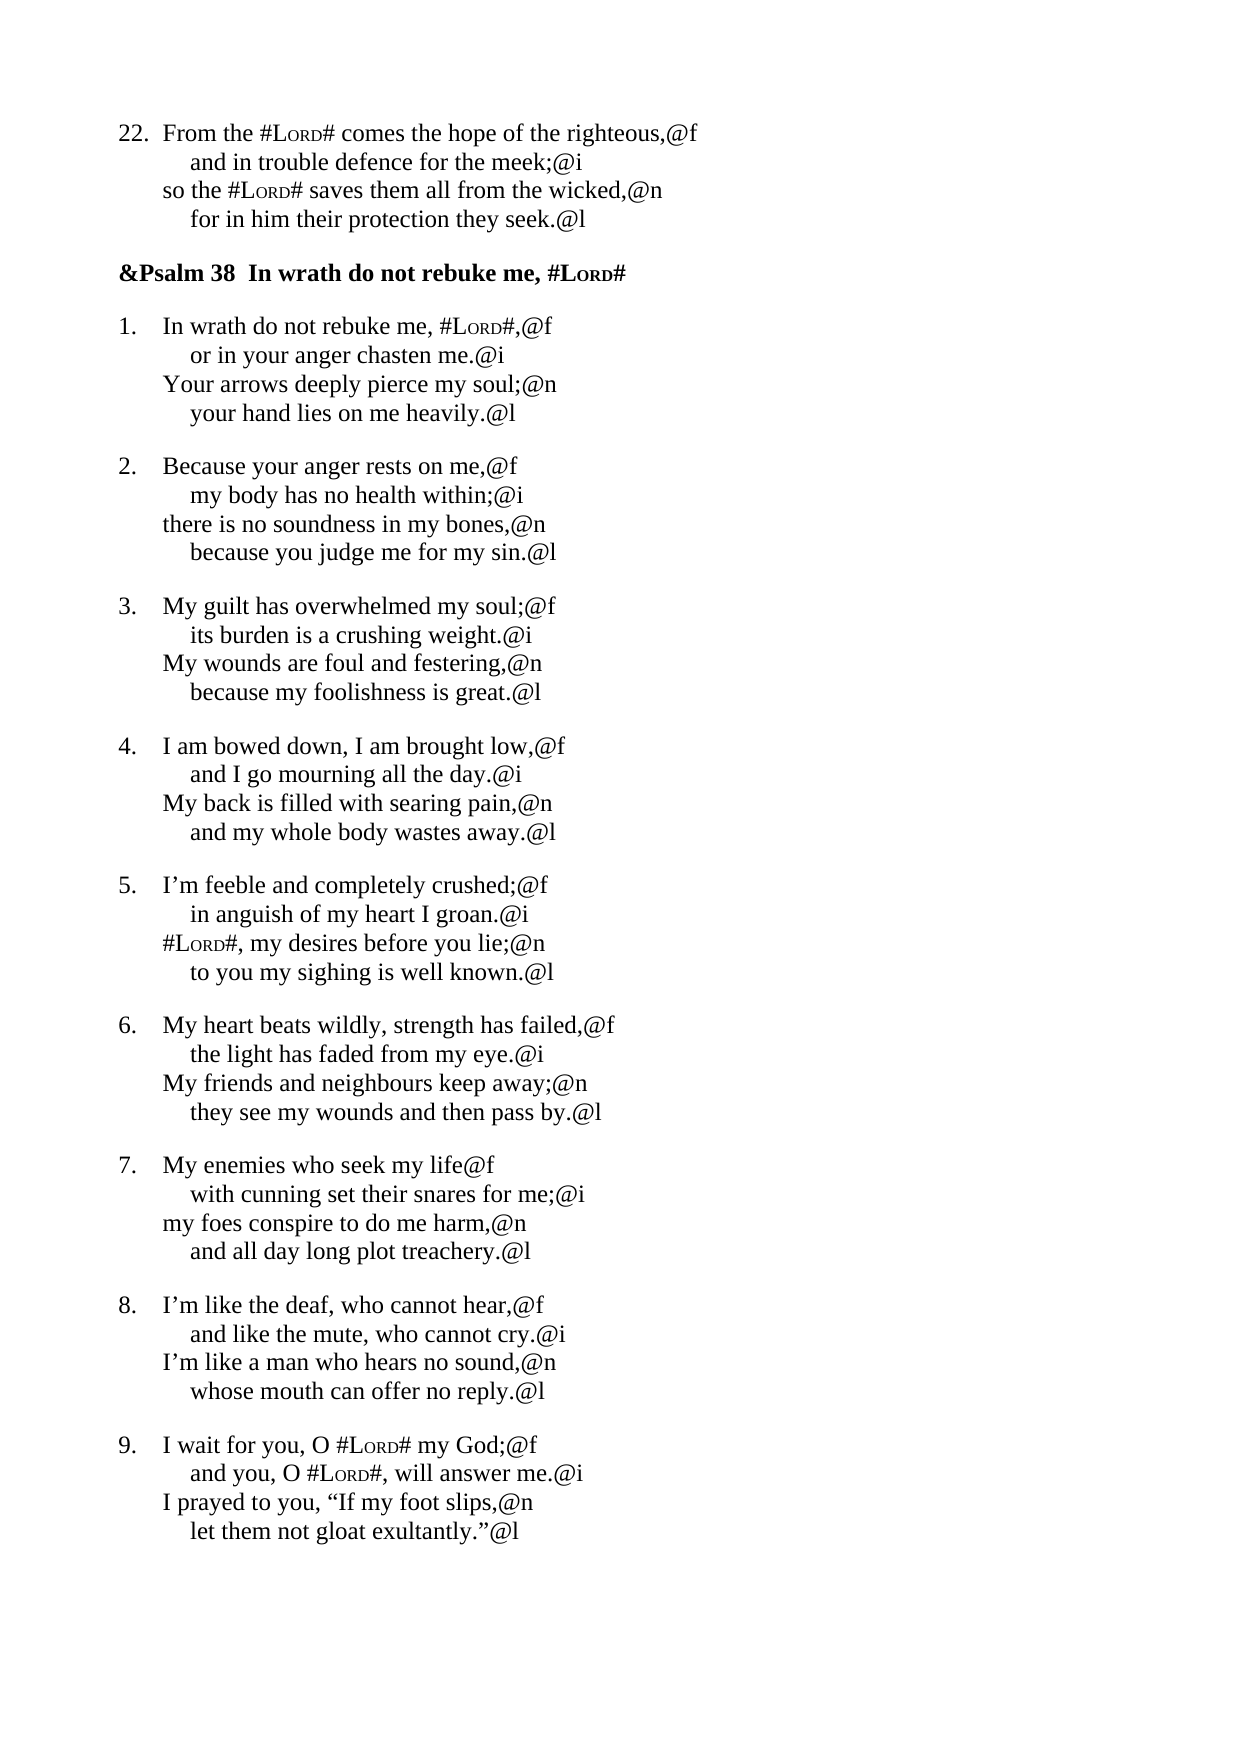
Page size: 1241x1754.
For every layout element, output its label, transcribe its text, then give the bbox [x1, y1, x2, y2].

text and you, O #Lord#, will answer me.@i [171, 1458, 1122, 1487]
text 2. Because your anger rests on me,@f [118, 451, 1122, 480]
text your hand lies on me heavily.@l [171, 398, 1122, 426]
text 6. My heart beats wildly, strength has failed,@f [118, 1010, 1122, 1039]
text My friends and neighbours keep away;@n [162, 1068, 1122, 1097]
text and like the mute, who cannot cry.@i [171, 1319, 1122, 1347]
text my body has no health within;@i [171, 480, 1122, 509]
text or in your anger chasten me.@i [171, 340, 1122, 369]
text to you my sighing is well known.@l [171, 957, 1122, 986]
text 22. From the #Lord# comes the hope of the righteous,@f [118, 118, 1122, 147]
text there is no soundness in my bones,@n [162, 509, 1122, 537]
text the light has faded from my eye.@i [171, 1039, 1122, 1068]
text whose mouth can offer no reply.@l [171, 1376, 1122, 1405]
text Your arrows deeply pierce my soul;@n [162, 369, 1122, 398]
text because my foolishness is great.@l [171, 677, 1122, 706]
text and all day long plot treachery.@l [171, 1236, 1122, 1265]
text 3. My guilt has overwhelmed my soul;@f [118, 591, 1122, 620]
text My back is filled with searing pain,@n [162, 788, 1122, 817]
text and my whole body wastes away.@l [171, 817, 1122, 846]
text #Lord#, my desires before you lie;@n [162, 928, 1122, 957]
subtitle &Psalm 38 In wrath do not rebuke me, #Lord# [118, 258, 1122, 287]
text so the #Lord# saves them all from the wicked,@n [162, 176, 1122, 204]
text and in trouble defence for the meek;@i [171, 147, 1122, 176]
text and I go mourning all the day.@i [171, 759, 1122, 788]
text 9. I wait for you, O #Lord# my God;@f [118, 1430, 1122, 1458]
text for in him their protection they seek.@l [171, 204, 1122, 233]
text I’m like a man who hears no sound,@n [162, 1347, 1122, 1376]
text let them not gloat exultantly.”@l [171, 1516, 1122, 1545]
text in anguish of my heart I groan.@i [171, 899, 1122, 928]
text 8. I’m like the deaf, who cannot hear,@f [118, 1290, 1122, 1319]
text they see my wounds and then pass by.@l [171, 1097, 1122, 1125]
text 7. My enemies who seek my life@f [118, 1150, 1122, 1179]
text 4. I am bowed down, I am brought low,@f [118, 731, 1122, 759]
text 5. I’m feeble and completely crushed;@f [118, 871, 1122, 899]
text with cunning set their snares for me;@i [171, 1179, 1122, 1208]
text my foes conspire to do me harm,@n [162, 1208, 1122, 1236]
text I prayed to you, “If my foot slips,@n [162, 1487, 1122, 1516]
text because you judge me for my sin.@l [171, 537, 1122, 566]
text its burden is a crushing weight.@i [171, 620, 1122, 648]
text My wounds are foul and festering,@n [162, 648, 1122, 677]
text 1. In wrath do not rebuke me, #Lord#,@f [118, 311, 1122, 340]
